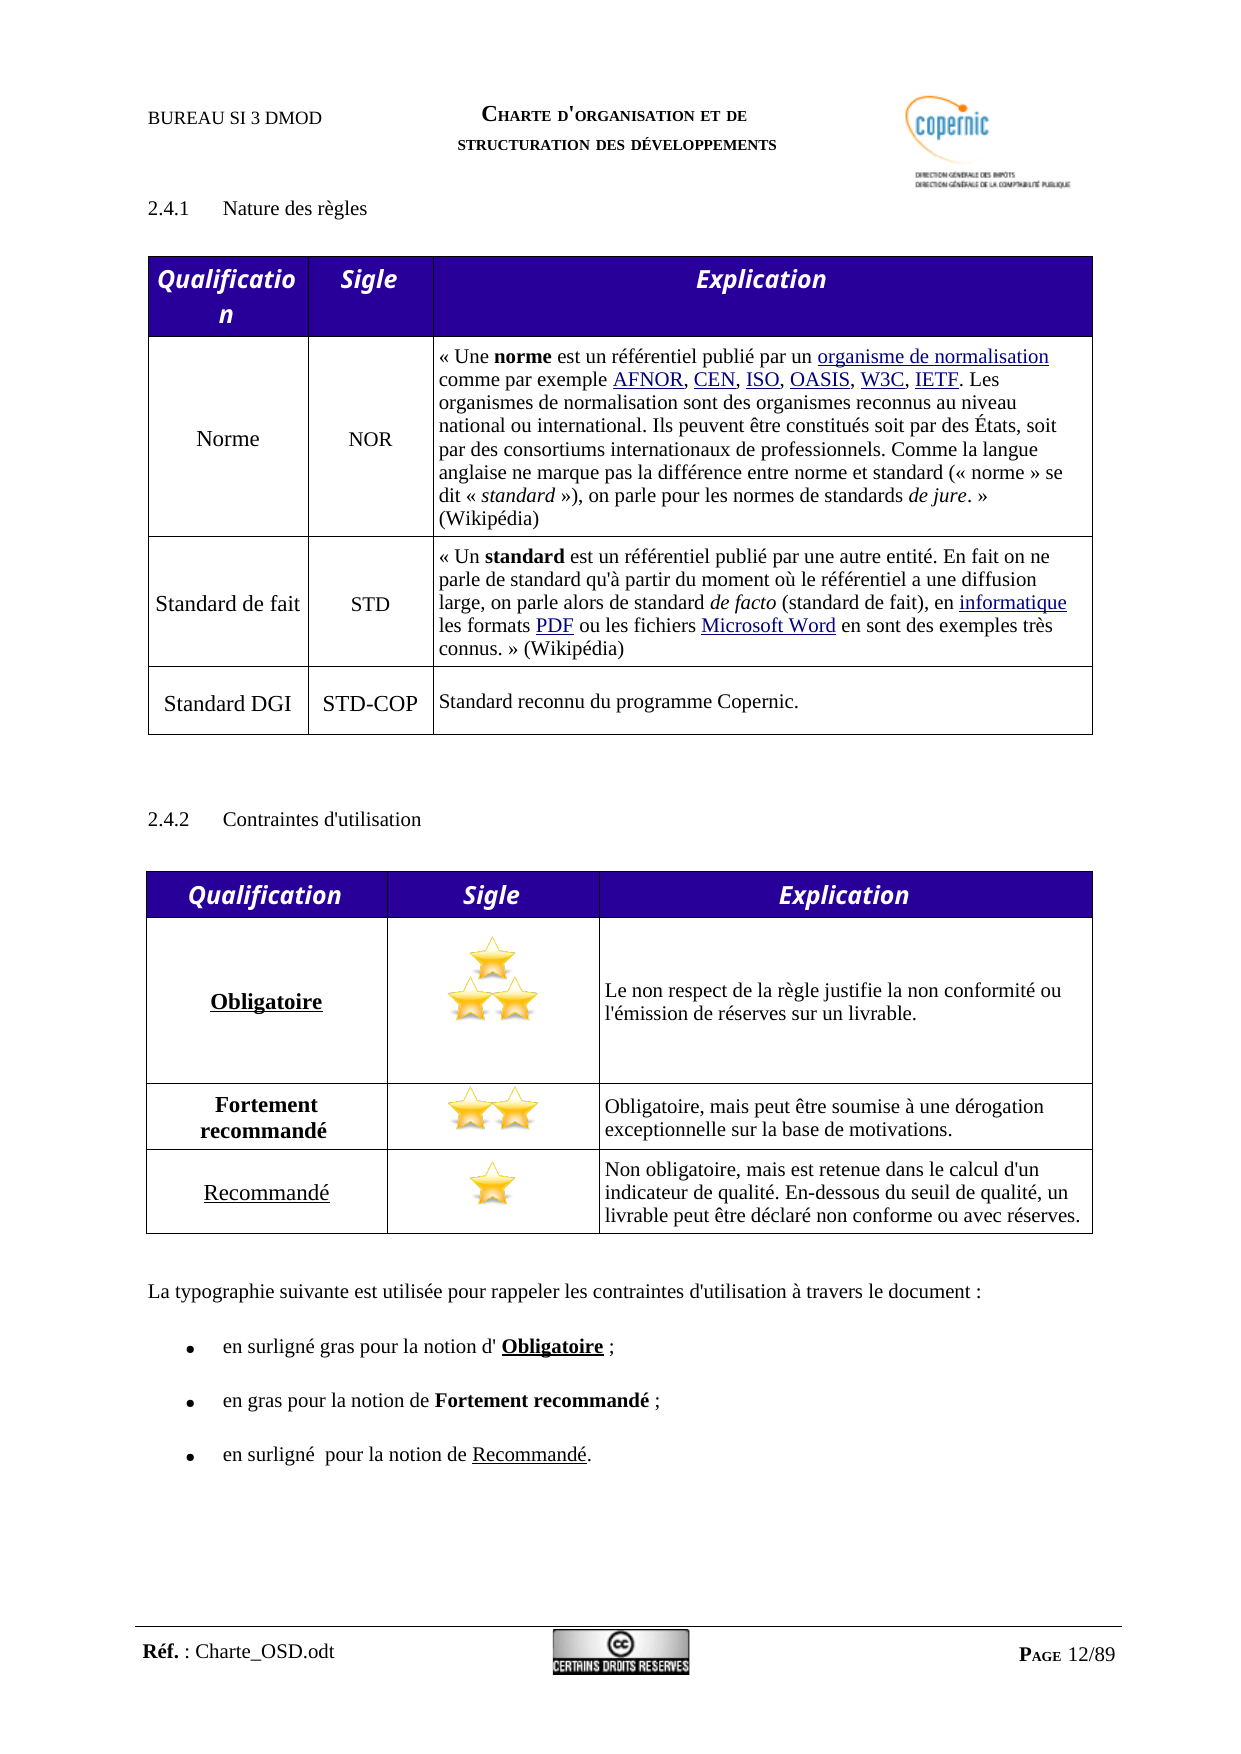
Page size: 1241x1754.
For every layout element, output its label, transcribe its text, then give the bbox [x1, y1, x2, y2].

picture [445, 1083, 541, 1134]
table_cell Non obligatoire, mais est retenue dans le calcul d'un indicateur de qualité. En-dessous du seuil de qualité, un livrable peut être déclaré non conforme ou avec réserves. [600, 1150, 1092, 1233]
table_cell Standard DGI [149, 667, 308, 734]
table_cell Standard de fait [149, 537, 308, 666]
table_cell [388, 1084, 599, 1149]
list en surligné pour la notion de Recommandé. [185, 1443, 1092, 1466]
table_cell Standard reconnu du programme Copernic. [434, 667, 1092, 734]
picture [467, 1158, 518, 1209]
list en gras pour la notion de Fortement recommandé ; [185, 1389, 1092, 1412]
table_header Sigle [309, 257, 433, 336]
subtitle Contraintes d'utilisation [148, 808, 1092, 831]
picture [445, 933, 541, 1025]
table_cell Norme [149, 337, 308, 536]
table_cell « Un standard est un référentiel publié par une autre entité. En fait on ne parle de standard qu'à partir du moment où le référentiel a une diffusion large, on parle alors de standard de facto (standard de fait), en informatique les formats PDF ou les fichiers Microsoft Word en sont des exemples très connus. » (Wikipédia) [434, 537, 1092, 666]
text La typographie suivante est utilisée pour rappeler les contraintes d'utilisation à travers le document : [148, 1280, 1092, 1303]
subtitle Nature des règles [148, 197, 1092, 220]
table_header Sigle [388, 872, 599, 917]
table_cell [388, 918, 599, 1083]
table_cell STD [309, 537, 433, 666]
list en surligné gras pour la notion d' Obligatoire ; [185, 1334, 1092, 1358]
table_cell Obligatoire [147, 918, 387, 1083]
picture [890, 84, 1087, 198]
table_header Explication [600, 872, 1092, 917]
table_header Qualification [147, 872, 387, 917]
table_cell Le non respect de la règle justifie la non conformité ou l'émission de réserves sur un livrable. [600, 918, 1092, 1083]
table_header Qualification [149, 257, 308, 336]
table_cell « Une norme est un référentiel publié par un organisme de normalisation comme par exemple AFNOR, CEN, ISO, OASIS, W3C, IETF. Les organismes de normalisation sont des organismes reconnus au niveau national ou international. Ils peuvent être constitués soit par des États, soit par des consortiums internationaux de professionnels. Comme la langue anglaise ne marque pas la différence entre norme et standard (« norme » se dit « standard »), on parle pour les normes de standards de jure. » (Wikipédia) [434, 337, 1092, 536]
table_cell NOR [309, 337, 433, 536]
table_cell STD-COP [309, 667, 433, 734]
table_cell Obligatoire, mais peut être soumise à une dérogation exceptionnelle sur la base de motivations. [600, 1084, 1092, 1149]
picture [552, 1629, 690, 1675]
table_header Explication [434, 257, 1092, 336]
table_cell [388, 1150, 599, 1233]
table_cell Recommandé [147, 1150, 387, 1233]
table_cell Fortement recommandé [147, 1084, 387, 1149]
